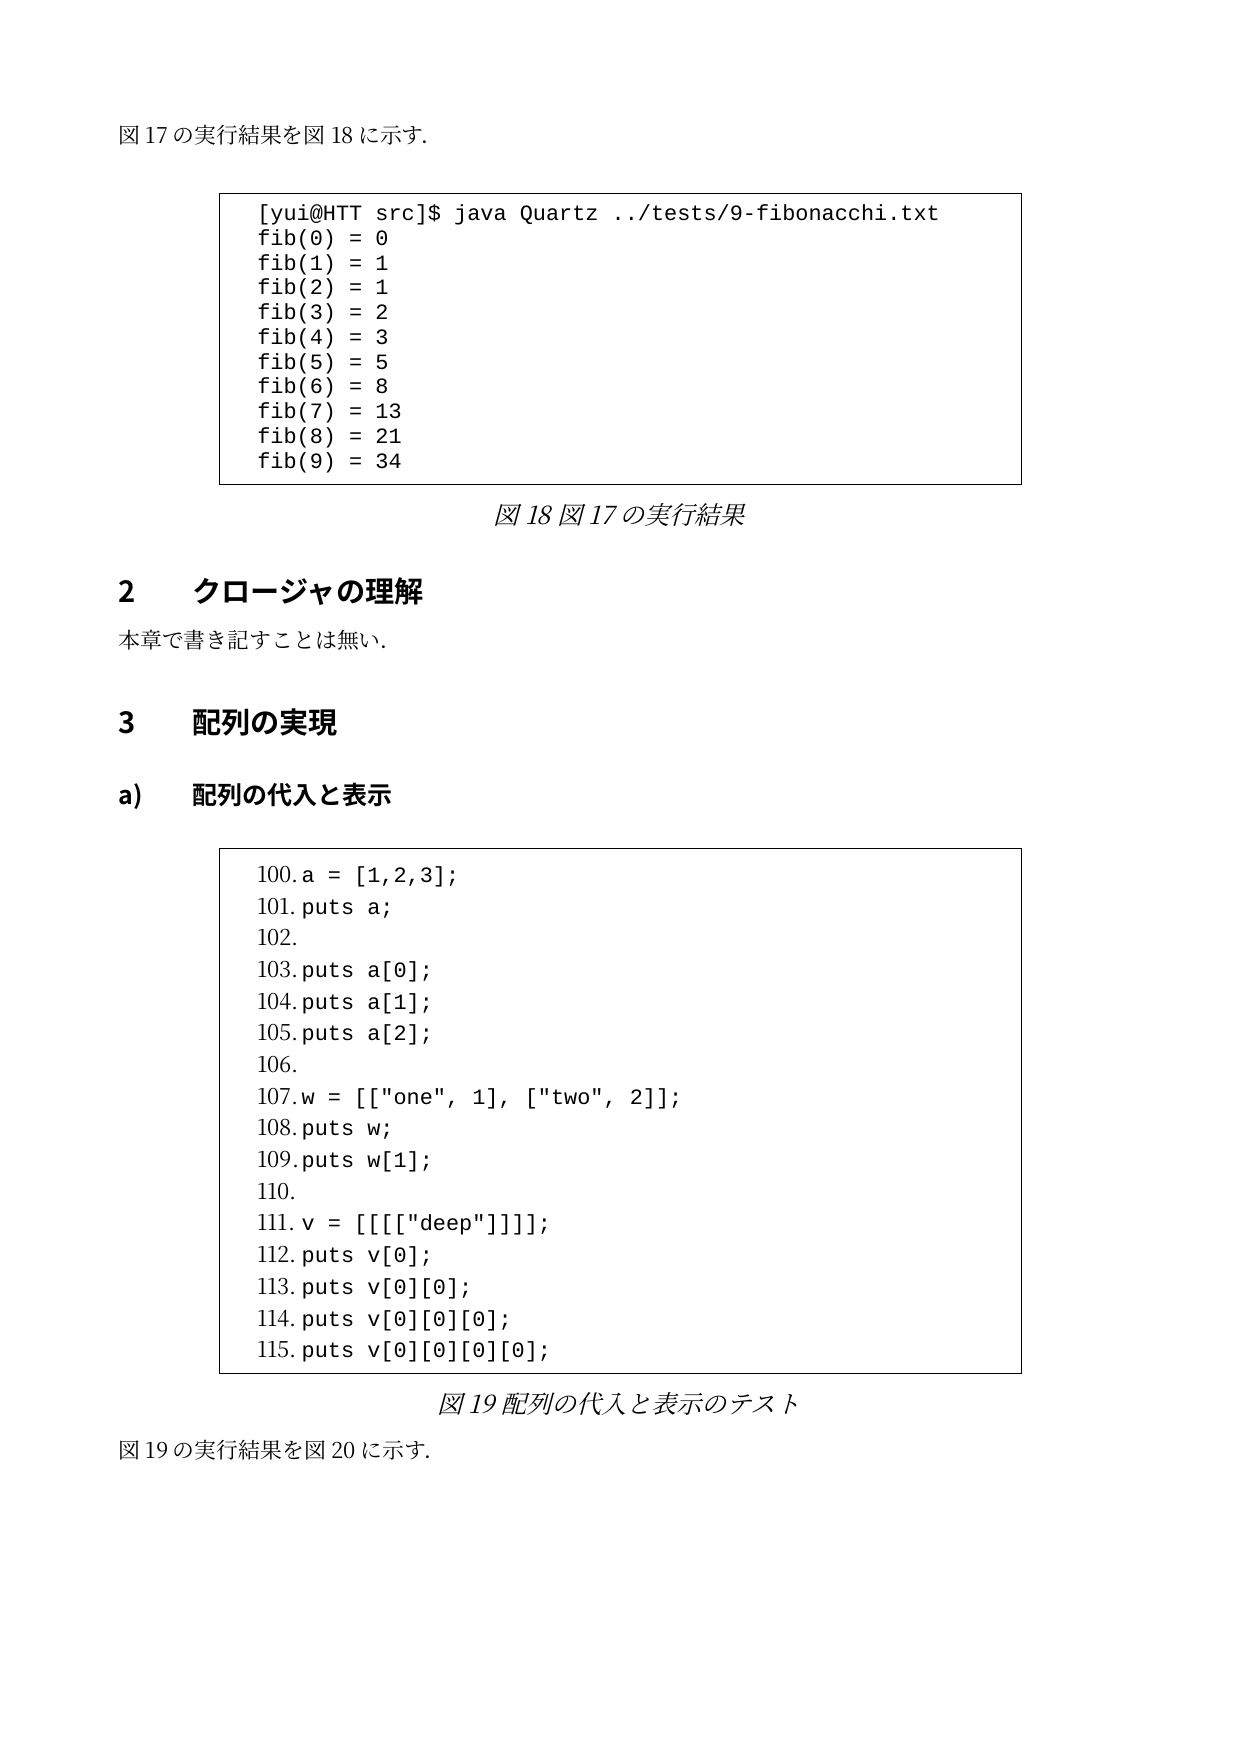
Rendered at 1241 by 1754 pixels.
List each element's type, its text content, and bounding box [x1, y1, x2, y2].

text fib(2) = 1 [257, 276, 1013, 301]
text 図 17の実行結果を図 18に示す． [118, 118, 1122, 149]
text fib(5) = 5 [257, 351, 1013, 376]
text [yui@HTT src]$ java Quartz ../tests/9-fibonacchi.txt [257, 202, 1013, 227]
subtitle 配列の代入と表示 [118, 775, 1122, 811]
text fib(6) = 8 [257, 376, 1013, 400]
text 図 19の実行結果を図 20に示す． [118, 1434, 1122, 1465]
text 本章で書き記すことは無い． [118, 624, 1122, 655]
list puts a[1]; [257, 984, 1013, 1016]
text fib(0) = 0 [257, 227, 1013, 252]
list puts a[0]; [257, 952, 1013, 984]
list w = [["one", 1], ["two", 2]]; [257, 1079, 1013, 1111]
list puts v[0][0][0][0]; [257, 1333, 1013, 1364]
text fib(1) = 1 [257, 252, 1013, 276]
list v = [[[["deep"]]]]; [257, 1206, 1013, 1237]
list puts w[1]; [257, 1142, 1013, 1174]
list puts v[0]; [257, 1237, 1013, 1269]
list puts a; [257, 889, 1013, 921]
subtitle クロージャの理解 [118, 569, 1122, 611]
text fib(7) = 13 [257, 400, 1013, 425]
text 図 18 図 17の実行結果 [118, 181, 1122, 531]
subtitle 配列の実現 [118, 699, 1122, 742]
list puts v[0][0][0]; [257, 1301, 1013, 1333]
list a = [1,2,3]; [257, 857, 1013, 889]
list puts w; [257, 1111, 1013, 1142]
text fib(3) = 2 [257, 301, 1013, 326]
text fib(9) = 34 [257, 450, 1013, 475]
text 図 19 配列の代入と表示のテスト [118, 836, 1122, 1421]
text fib(8) = 21 [257, 425, 1013, 450]
list puts v[0][0]; [257, 1269, 1013, 1301]
text fib(4) = 3 [257, 326, 1013, 351]
list puts a[2]; [257, 1016, 1013, 1047]
